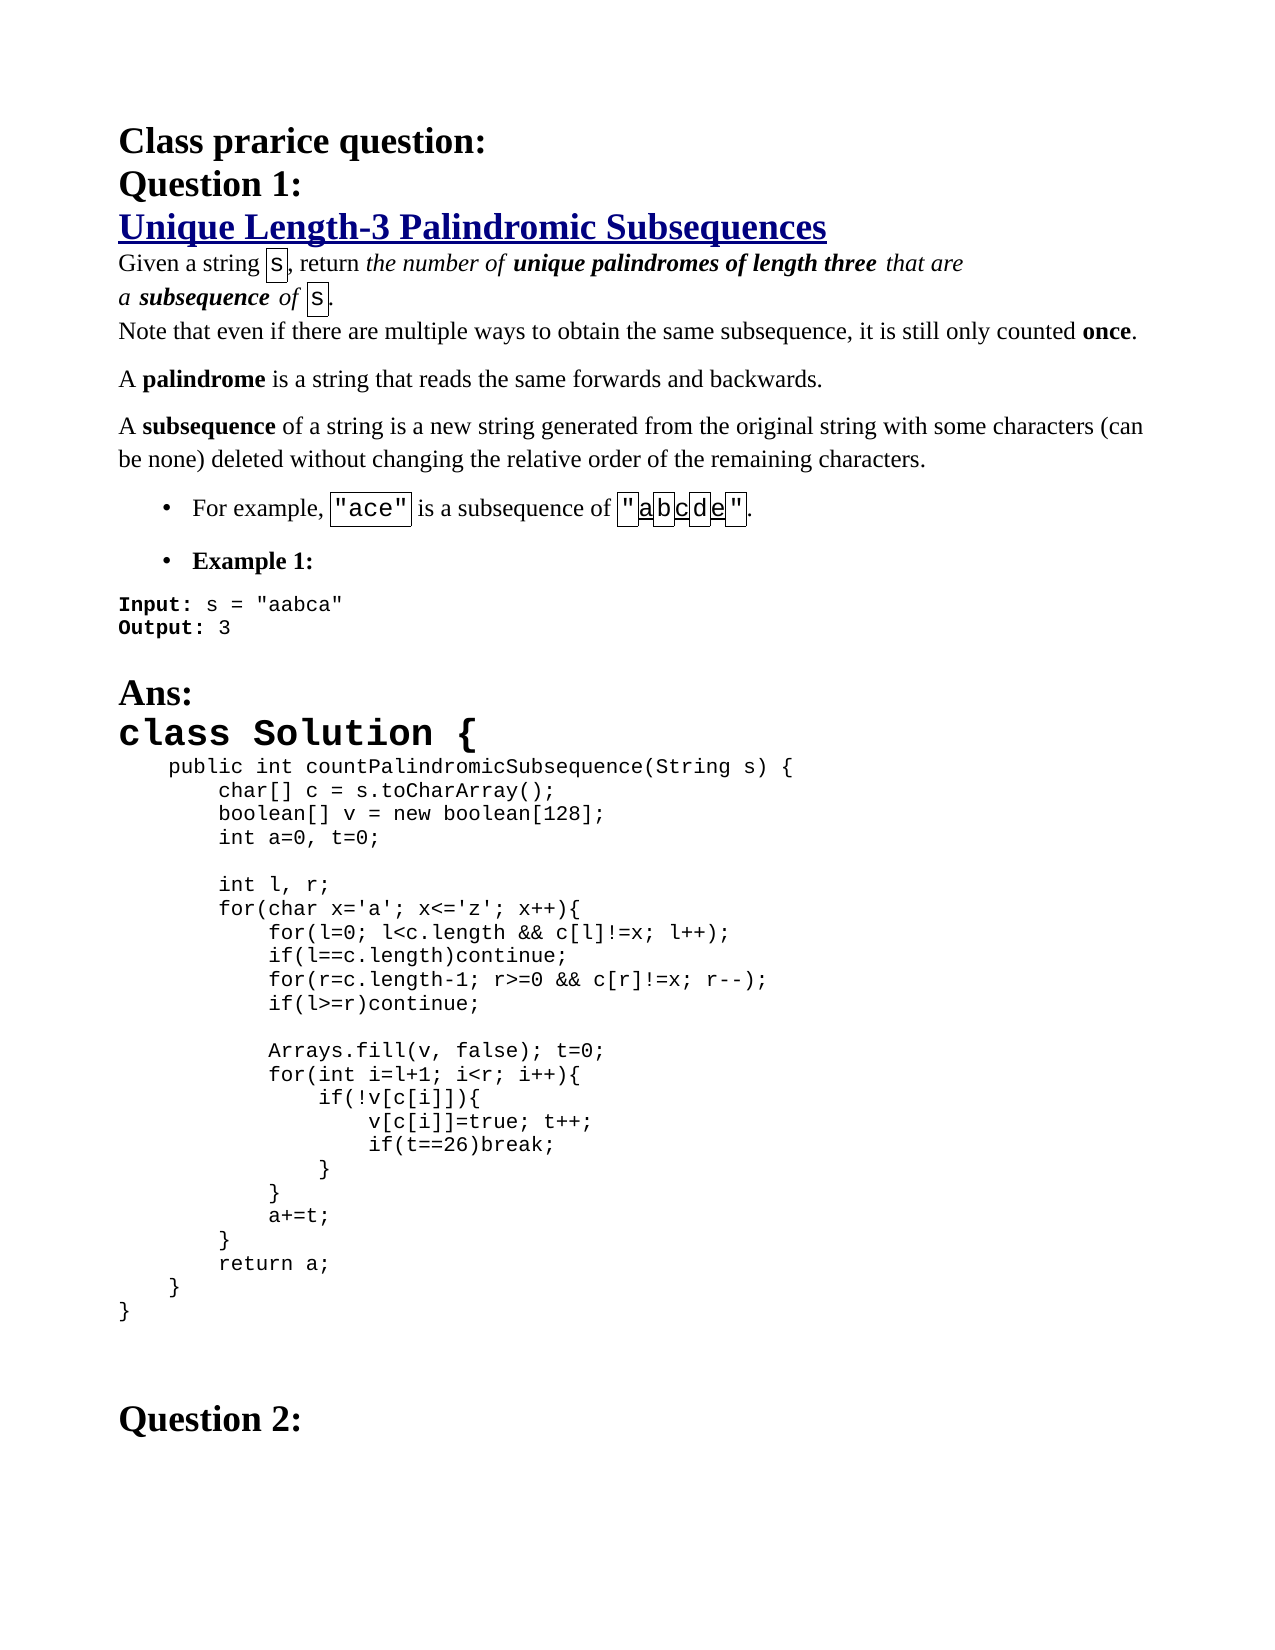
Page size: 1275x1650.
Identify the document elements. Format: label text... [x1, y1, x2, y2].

text A palindrome is a string that reads the same forwards and backwards. [118, 364, 1157, 393]
list For example, "ace" is a subsequence of "abcde". [412, 492, 617, 526]
text Unique Length-3 Palindromic Subsequences Given a string s, return the number of unique palindromes of length three that are a subsequence of s. [118, 204, 1157, 316]
text int a=0, t=0; [118, 827, 1157, 851]
text if(t==26)break; [118, 1134, 1157, 1158]
text Ans: [118, 671, 1157, 714]
text char[] c = s.toCharArray(); [118, 780, 1157, 803]
text boolean[] v = new boolean[128]; [118, 803, 1157, 827]
text Note that even if there are multiple ways to obtain the same subsequence, it is still only counted once. [118, 316, 1157, 345]
text class Solution { [118, 714, 1157, 756]
text A subsequence of a string is a new string generated from the original string with some characters (can be none) deleted without changing the relative order of the remaining characters. [118, 411, 1157, 473]
text } [118, 1300, 1157, 1324]
text Arrays.fill(v, false); t=0; [118, 1040, 1157, 1063]
text } [118, 1158, 1157, 1182]
text if(!v[c[i]]){ [118, 1087, 1157, 1111]
list For example, "ace" is a subsequence of "abcde". [162, 492, 330, 526]
list Example 1: [162, 546, 1157, 575]
text return a; [118, 1253, 1157, 1276]
text Question 1: [118, 161, 1157, 204]
list For example, "ace" is a subsequence of "abcde". [747, 492, 1157, 526]
text } [118, 1229, 1157, 1253]
text for(char x='a'; x<='z'; x++){ [118, 898, 1157, 922]
text for(r=c.length-1; r>=0 && c[r]!=x; r--); [118, 969, 1157, 993]
text public int countPalindromicSubsequence(String s) { [118, 756, 1157, 780]
list For example, "ace" is a subsequence of "abcde". [331, 493, 411, 526]
text Output: 3 [118, 617, 1157, 641]
text Question 2: [118, 1396, 1157, 1439]
text int l, r; [118, 874, 1157, 898]
text v[c[i]]=true; t++; [118, 1111, 1157, 1134]
text } [118, 1276, 1157, 1300]
text for(int i=l+1; i<r; i++){ [118, 1063, 1157, 1087]
text if(l==c.length)continue; [118, 945, 1157, 969]
text if(l>=r)continue; [118, 993, 1157, 1016]
text Input: s = "aabca" [118, 594, 1157, 617]
text Class prarice question: [118, 118, 1157, 161]
text a+=t; [118, 1205, 1157, 1229]
text } [118, 1182, 1157, 1205]
text for(l=0; l<c.length && c[l]!=x; l++); [118, 922, 1157, 945]
